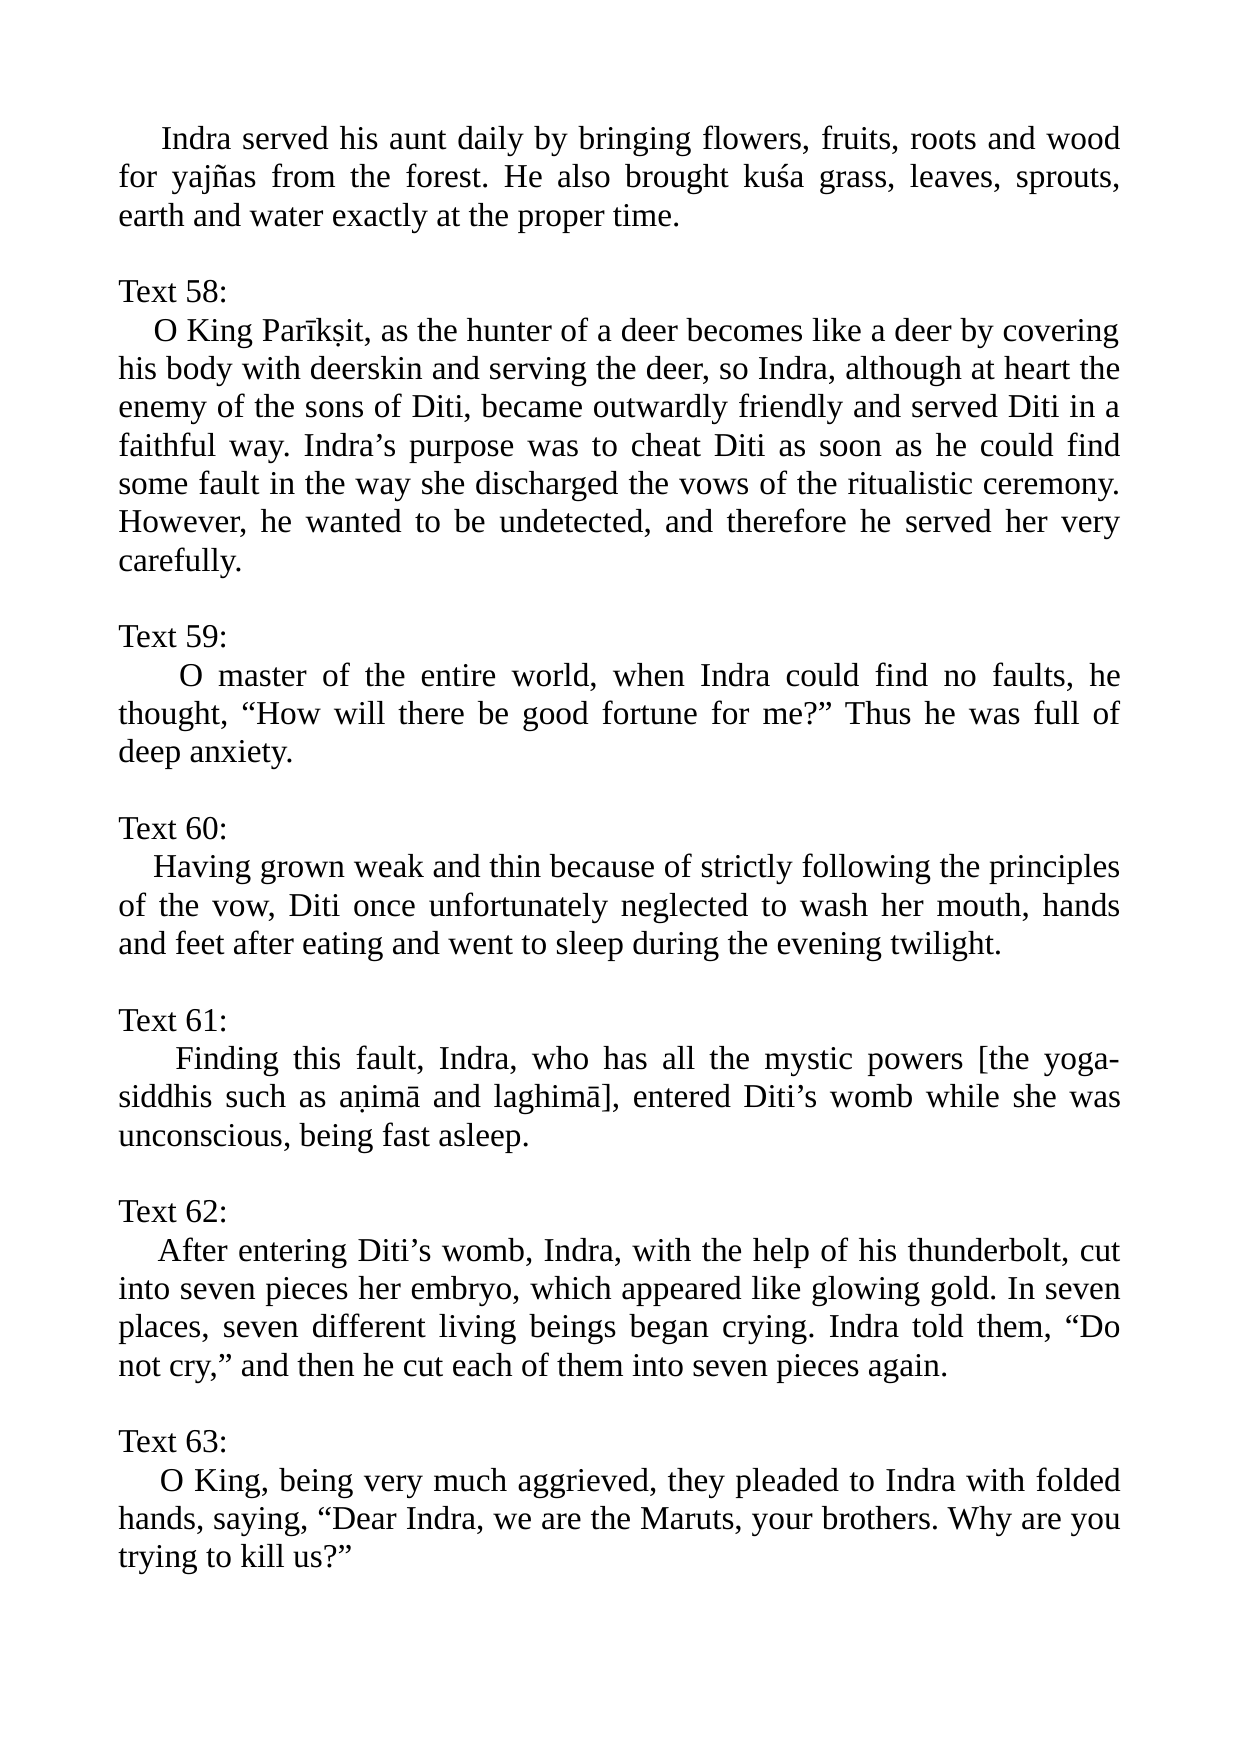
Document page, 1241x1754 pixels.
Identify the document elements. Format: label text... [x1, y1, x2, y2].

text Indra served his aunt daily by bringing flowers, fruits, roots and wood for yajñas from the forest. He also brought kuśa grass, leaves, sprouts, earth and water exactly at the proper time. [118, 118, 1122, 233]
text O King, being very much aggrieved, they pleaded to Indra with folded hands, saying, “Dear Indra, we are the Maruts, your brothers. Why are you trying to kill us?” [118, 1460, 1122, 1575]
text Text 61: [118, 1000, 1122, 1038]
text Text 62: [118, 1191, 1122, 1230]
text O master of the entire world, when Indra could find no faults, he thought, “How will there be good fortune for me?” Thus he was full of deep anxiety. [118, 655, 1122, 770]
text O King Parīkṣit, as the hunter of a deer becomes like a deer by covering his body with deerskin and serving the deer, so Indra, although at heart the enemy of the sons of Diti, became outwardly friendly and served Diti in a faithful way. Indra’s purpose was to cheat Diti as soon as he could find some fault in the way she discharged the vows of the ritualistic ceremony. However, he wanted to be undetected, and therefore he served her very carefully. [118, 310, 1122, 578]
text Having grown weak and thin because of strictly following the principles of the vow, Diti once unfortunately neglected to wash her mouth, hands and feet after eating and went to sleep during the evening twilight. [118, 846, 1122, 961]
text Text 63: [118, 1421, 1122, 1460]
text Finding this fault, Indra, who has all the mystic powers [the yoga-siddhis such as aṇimā and laghimā], entered Diti’s womb while she was unconscious, being fast asleep. [118, 1038, 1122, 1153]
text Text 58: [118, 271, 1122, 310]
text After entering Diti’s womb, Indra, with the help of his thunderbolt, cut into seven pieces her embryo, which appeared like glowing gold. In seven places, seven different living beings began crying. Indra told them, “Do not cry,” and then he cut each of them into seven pieces again. [118, 1230, 1122, 1383]
text Text 60: [118, 808, 1122, 846]
text Text 59: [118, 616, 1122, 655]
